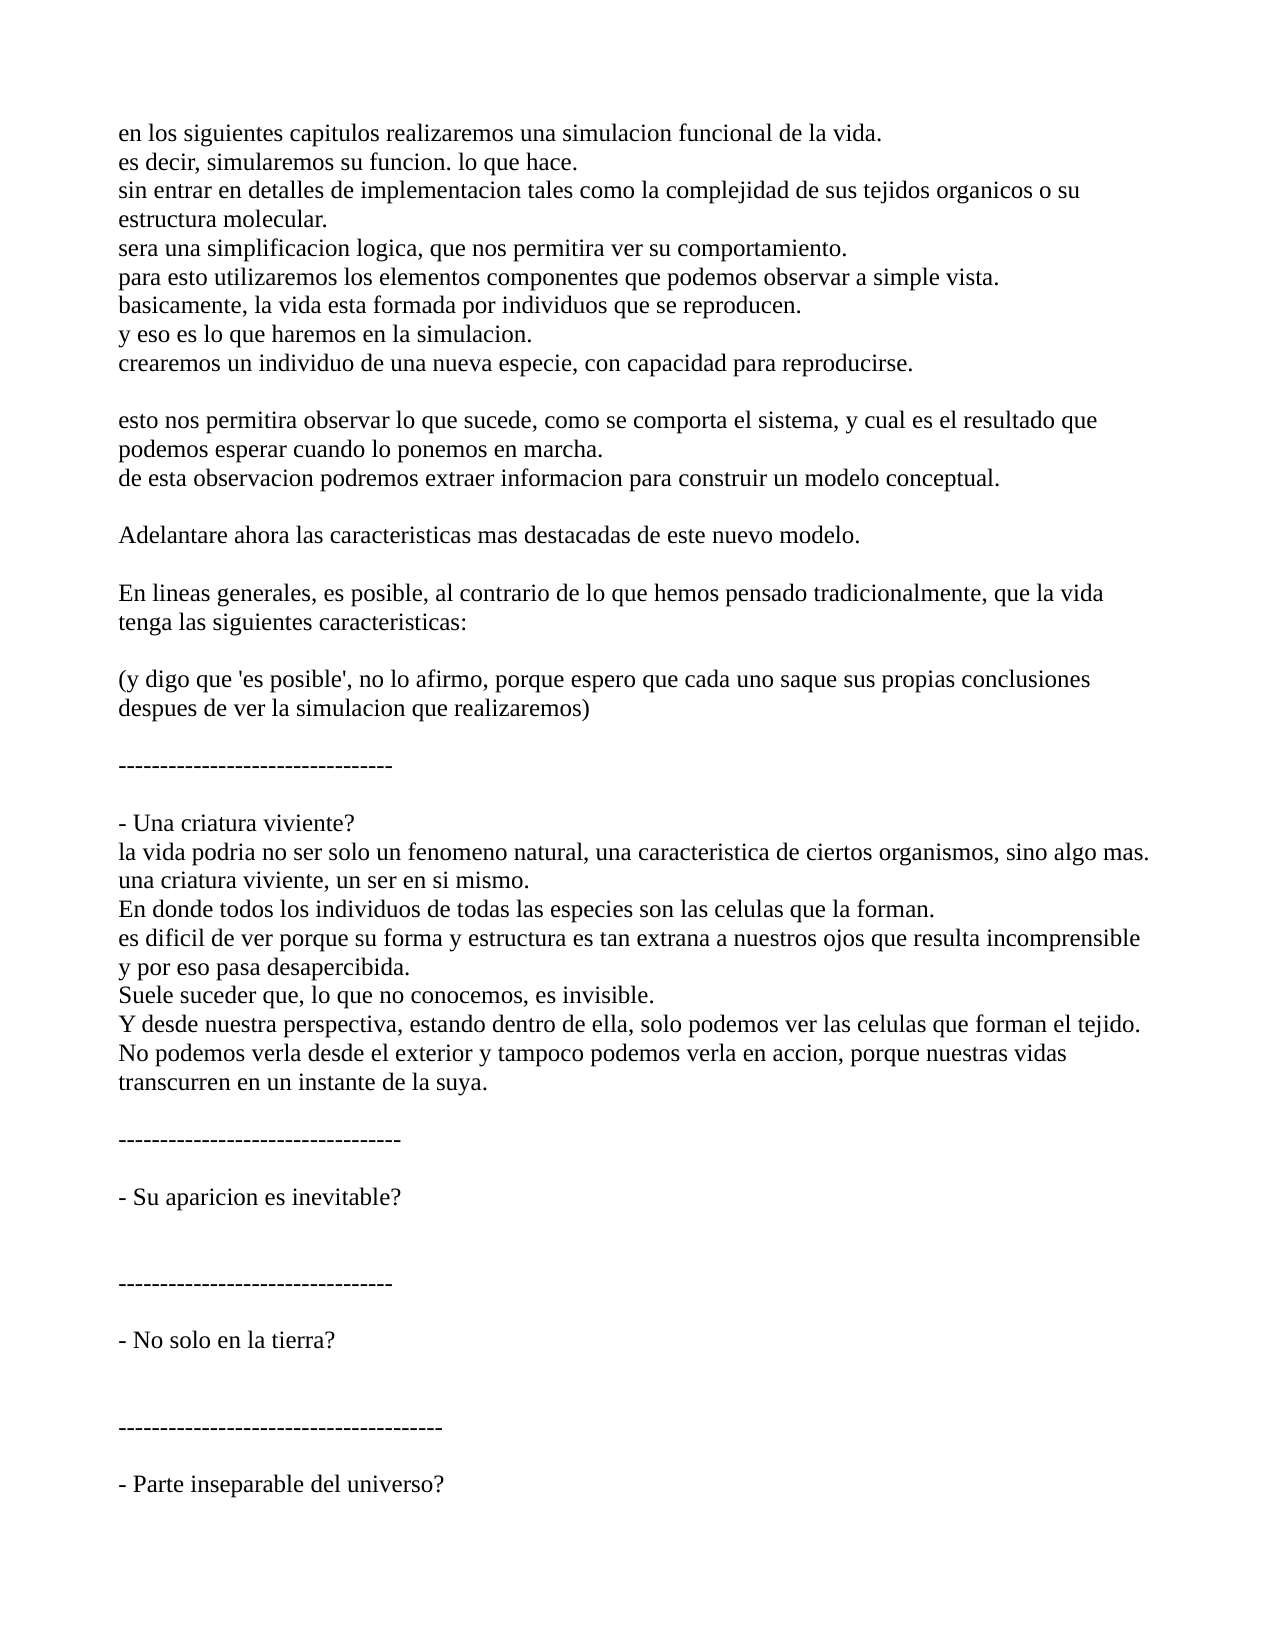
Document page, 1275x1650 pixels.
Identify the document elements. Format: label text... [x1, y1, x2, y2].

text Adelantare ahora las caracteristicas mas destacadas de este nuevo modelo. [118, 521, 1157, 549]
text esto nos permitira observar lo que sucede, como se comporta el sistema, y cual es el resultado que podemos esperar cuando lo ponemos en marcha. [118, 406, 1157, 463]
text y eso es lo que haremos en la simulacion. [118, 319, 1157, 348]
text para esto utilizaremos los elementos componentes que podemos observar a simple vista. [118, 262, 1157, 291]
text sin entrar en detalles de implementacion tales como la complejidad de sus tejidos organicos o su estructura molecular. [118, 176, 1157, 233]
text - Su aparicion es inevitable? [118, 1182, 1157, 1211]
text una criatura viviente, un ser en si mismo. [118, 866, 1157, 894]
text es decir, simularemos su funcion. lo que hace. [118, 147, 1157, 176]
text basicamente, la vida esta formada por individuos que se reproducen. [118, 291, 1157, 319]
text No podemos verla desde el exterior y tampoco podemos verla en accion, porque nuestras vidas transcurren en un instante de la suya. [118, 1038, 1157, 1096]
text la vida podria no ser solo un fenomeno natural, una caracteristica de ciertos organismos, sino algo mas. [118, 837, 1157, 866]
text ---------------------------------- [118, 1124, 1157, 1153]
text es dificil de ver porque su forma y estructura es tan extrana a nuestros ojos que resulta incomprensible y por eso pasa desapercibida. [118, 923, 1157, 981]
text crearemos un individuo de una nueva especie, con capacidad para reproducirse. [118, 348, 1157, 377]
text - Una criatura viviente? [118, 808, 1157, 837]
text - No solo en la tierra? [118, 1326, 1157, 1354]
text --------------------------------- [118, 1268, 1157, 1297]
text en los siguientes capitulos realizaremos una simulacion funcional de la vida. [118, 118, 1157, 147]
text --------------------------------------- [118, 1412, 1157, 1441]
text En donde todos los individuos de todas las especies son las celulas que la forman. [118, 894, 1157, 923]
text --------------------------------- [118, 751, 1157, 779]
text de esta observacion podremos extraer informacion para construir un modelo conceptual. [118, 463, 1157, 492]
text En lineas generales, es posible, al contrario de lo que hemos pensado tradicionalmente, que la vida tenga las siguientes caracteristicas: [118, 578, 1157, 636]
text Y desde nuestra perspectiva, estando dentro de ella, solo podemos ver las celulas que forman el tejido. [118, 1009, 1157, 1038]
text (y digo que 'es posible', no lo afirmo, porque espero que cada uno saque sus propias conclusiones despues de ver la simulacion que realizaremos) [118, 664, 1157, 722]
text Suele suceder que, lo que no conocemos, es invisible. [118, 981, 1157, 1009]
text sera una simplificacion logica, que nos permitira ver su comportamiento. [118, 233, 1157, 262]
text - Parte inseparable del universo? [118, 1469, 1157, 1498]
